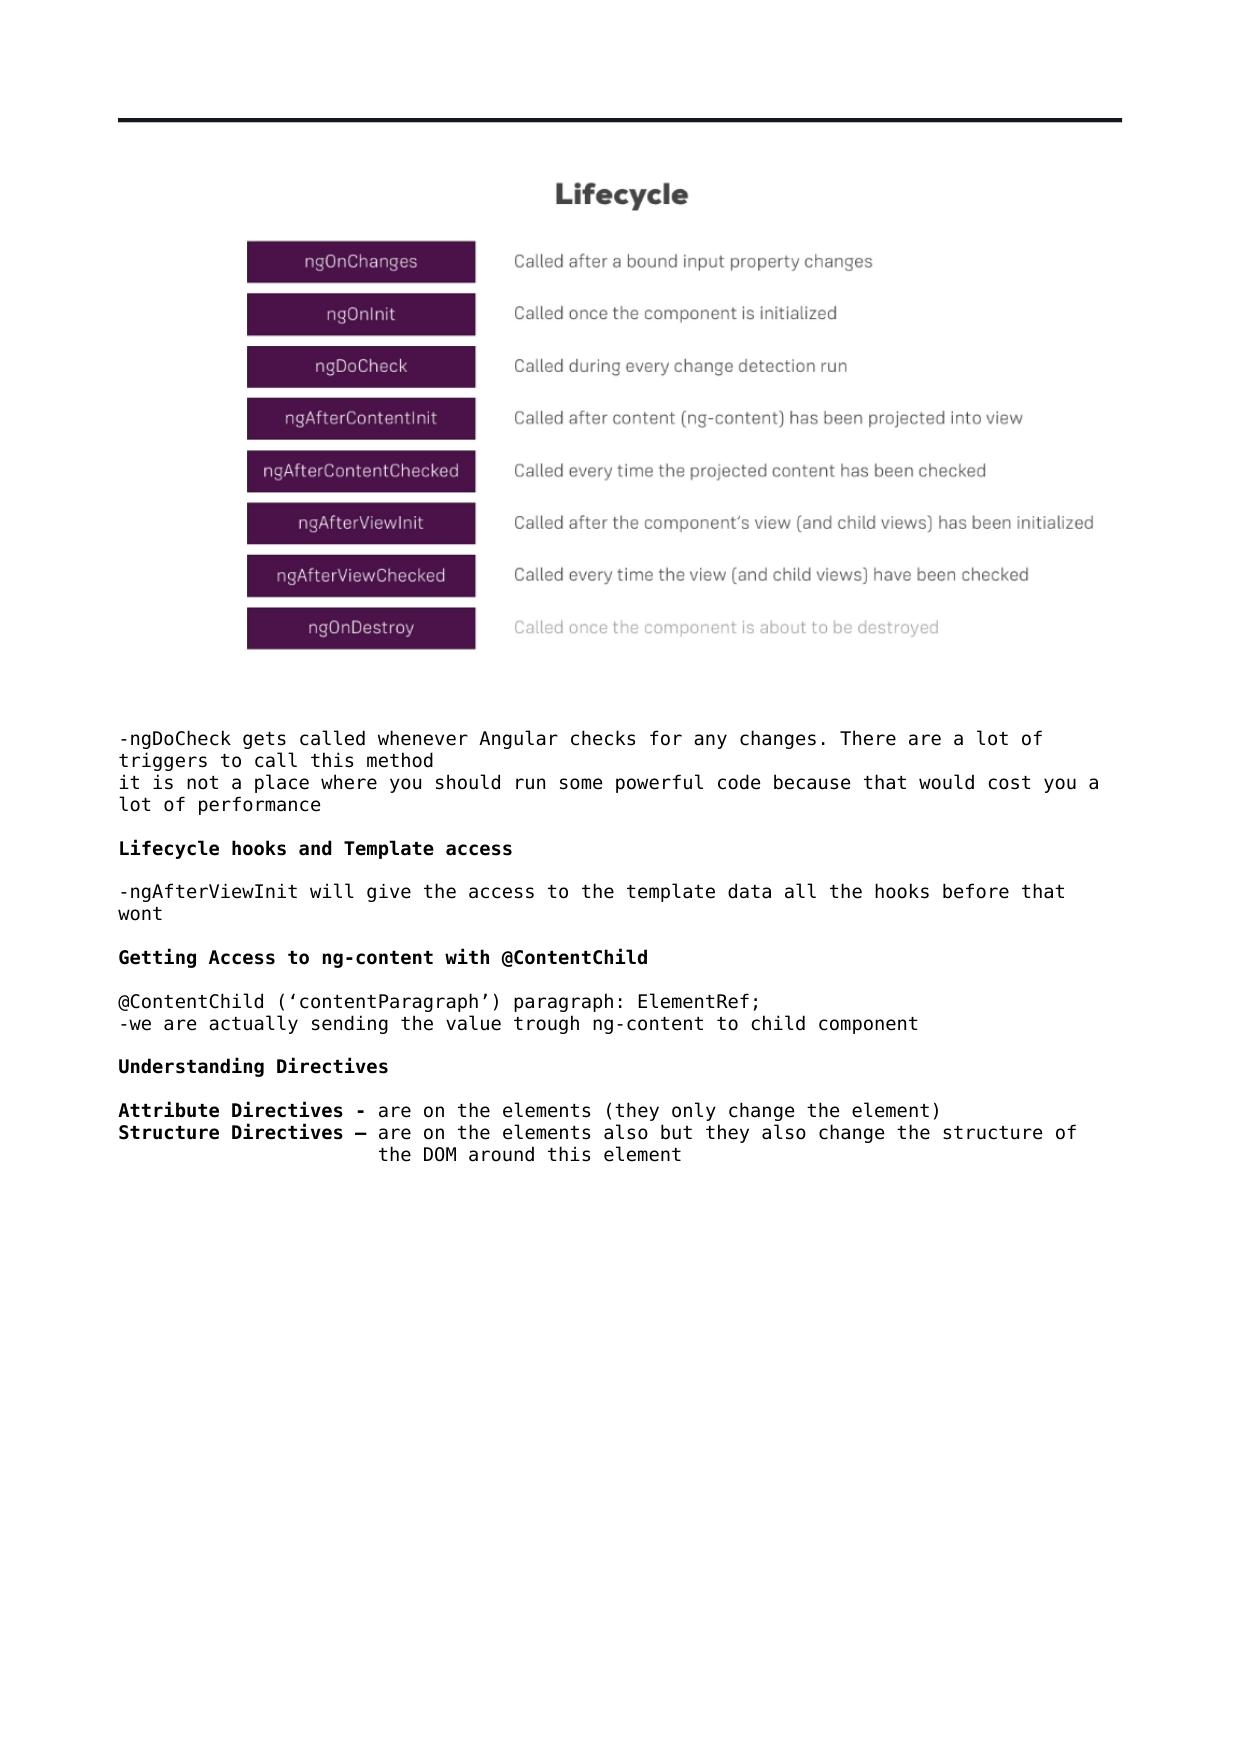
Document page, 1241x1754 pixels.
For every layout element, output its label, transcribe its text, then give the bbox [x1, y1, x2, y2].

picture [118, 118, 1123, 685]
text Structure Directives – are on the elements also but they also change the structure of [118, 1122, 1122, 1144]
text Understanding Directives [118, 1056, 1122, 1078]
text -ngAfterViewInit will give the access to the template data all the hooks before that wont [118, 881, 1122, 925]
text @ContentChild (‘contentParagraph’) paragraph: ElementRef; [118, 991, 1122, 1013]
text it is not a place where you should run some powerful code because that would cost you a lot of performance [118, 772, 1122, 816]
text the DOM around this element [118, 1144, 1122, 1166]
text -we are actually sending the value trough ng-content to child component [118, 1013, 1122, 1034]
text Attribute Directives - are on the elements (they only change the element) [118, 1100, 1122, 1122]
text -ngDoCheck gets called whenever Angular checks for any changes. There are a lot of triggers to call this method [118, 728, 1122, 772]
text Lifecycle hooks and Template access [118, 838, 1122, 859]
text Getting Access to ng-content with @ContentChild [118, 947, 1122, 969]
